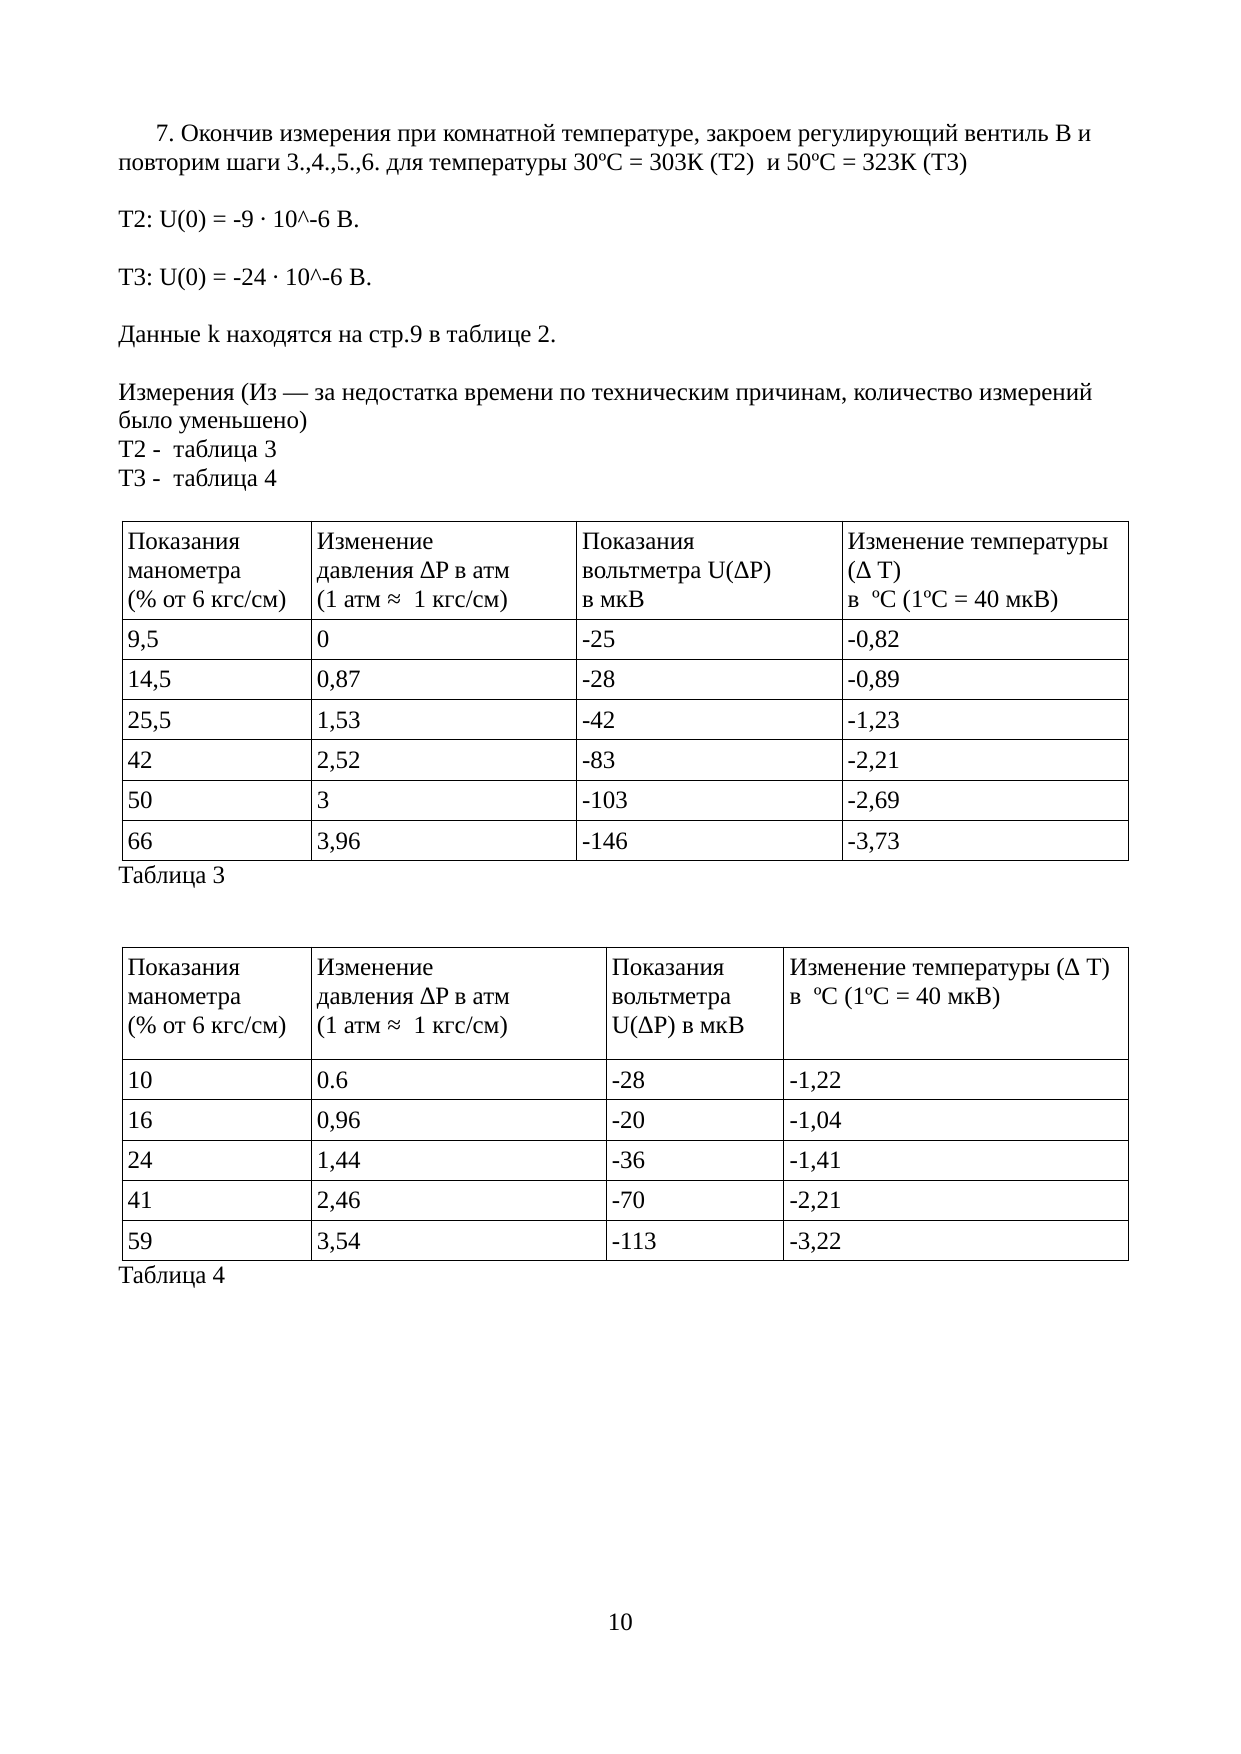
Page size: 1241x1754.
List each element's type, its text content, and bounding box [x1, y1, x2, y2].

table_cell -2,69 [843, 781, 1128, 820]
text Таблица 3 [118, 860, 1122, 889]
table_cell -70 [607, 1181, 783, 1220]
table_header Показания манометра (% от 6 кгс/см) [123, 948, 311, 1059]
table_cell -36 [607, 1141, 783, 1180]
table_cell 59 [123, 1221, 311, 1260]
table_cell -28 [607, 1060, 783, 1099]
table_header Изменение температуры (∆ T) в ºC (1ºC = 40 мкВ) [843, 522, 1128, 618]
table_cell 2,46 [312, 1181, 606, 1220]
table_cell 2,52 [312, 740, 576, 780]
table_cell 3 [312, 781, 576, 820]
table_cell -3,22 [784, 1221, 1128, 1260]
table_header Изменение давления ∆P в атм (1 атм ≈ 1 кгс/см) [312, 948, 606, 1059]
table_cell 50 [123, 781, 311, 820]
table_cell 0,6 [312, 1060, 606, 1099]
text Т3 - таблица 4 [118, 463, 1122, 492]
table_cell -42 [577, 700, 842, 739]
table_cell 41 [123, 1181, 311, 1220]
text Таблица 4 [118, 1261, 1122, 1289]
table_cell 1,44 [312, 1141, 606, 1180]
table_cell -2,21 [843, 740, 1128, 780]
table_cell 24 [123, 1141, 311, 1180]
table_cell 0,87 [312, 660, 576, 699]
table_header Изменение давления ∆P в атм (1 атм ≈ 1 кгс/см) [312, 522, 576, 618]
table_header Показания манометра (% от 6 кгс/см) [123, 522, 311, 618]
table_cell 1,53 [312, 700, 576, 739]
table_cell 14,5 [123, 660, 311, 699]
table_cell -3,73 [843, 821, 1128, 860]
table_cell 16 [123, 1100, 311, 1139]
table_cell 10 [123, 1060, 311, 1099]
text T2: U(0) = -9 ∙ 10^-6 В. [118, 204, 1122, 233]
table_cell -28 [577, 660, 842, 699]
table_header Показания вольтметра U(∆P) в мкВ [607, 948, 783, 1059]
table_cell 3,54 [312, 1221, 606, 1260]
text 7. Окончив измерения при комнатной температуре, закроем регулирующий вентиль В и повторим шаги 3.,4.,5.,6. для температуры 30ºC = 303К (T2) и 50ºC = 323К (Т3) [118, 118, 1122, 176]
table_cell -1,04 [784, 1100, 1128, 1139]
table_cell -2,21 [784, 1181, 1128, 1220]
table_cell 66 [123, 821, 311, 860]
text Данные k находятся на стр.9 в таблице 2. [118, 319, 1122, 348]
table_header Показания вольтметра U(∆P) в мкВ [577, 522, 842, 618]
table_cell 42 [123, 740, 311, 780]
text T3: U(0) = -24 ∙ 10^-6 В. [118, 262, 1122, 291]
table_cell -0,82 [843, 620, 1128, 659]
table_cell 0,96 [312, 1100, 606, 1139]
table_cell -146 [577, 821, 842, 860]
table_cell 0,57 [312, 620, 576, 659]
table_cell -113 [607, 1221, 783, 1260]
text T2 - таблица 3 [118, 434, 1122, 463]
table_cell -1,23 [843, 700, 1128, 739]
table_cell -83 [577, 740, 842, 780]
table_cell -25 [577, 620, 842, 659]
table_header Изменение температуры (∆ T) в ºC (1ºC = 40 мкВ) [784, 948, 1128, 1059]
table_cell -103 [577, 781, 842, 820]
table_cell -20 [607, 1100, 783, 1139]
table_cell -1,41 [784, 1141, 1128, 1180]
table_cell 3,96 [312, 821, 576, 860]
table_cell -1,22 [784, 1060, 1128, 1099]
table_cell 25,5 [123, 700, 311, 739]
text Измерения (Из — за недостатка времени по техническим причинам, количество измерений было уменьшено) [118, 377, 1122, 434]
table_cell 9,5 [123, 620, 311, 659]
table_cell -0,89 [843, 660, 1128, 699]
